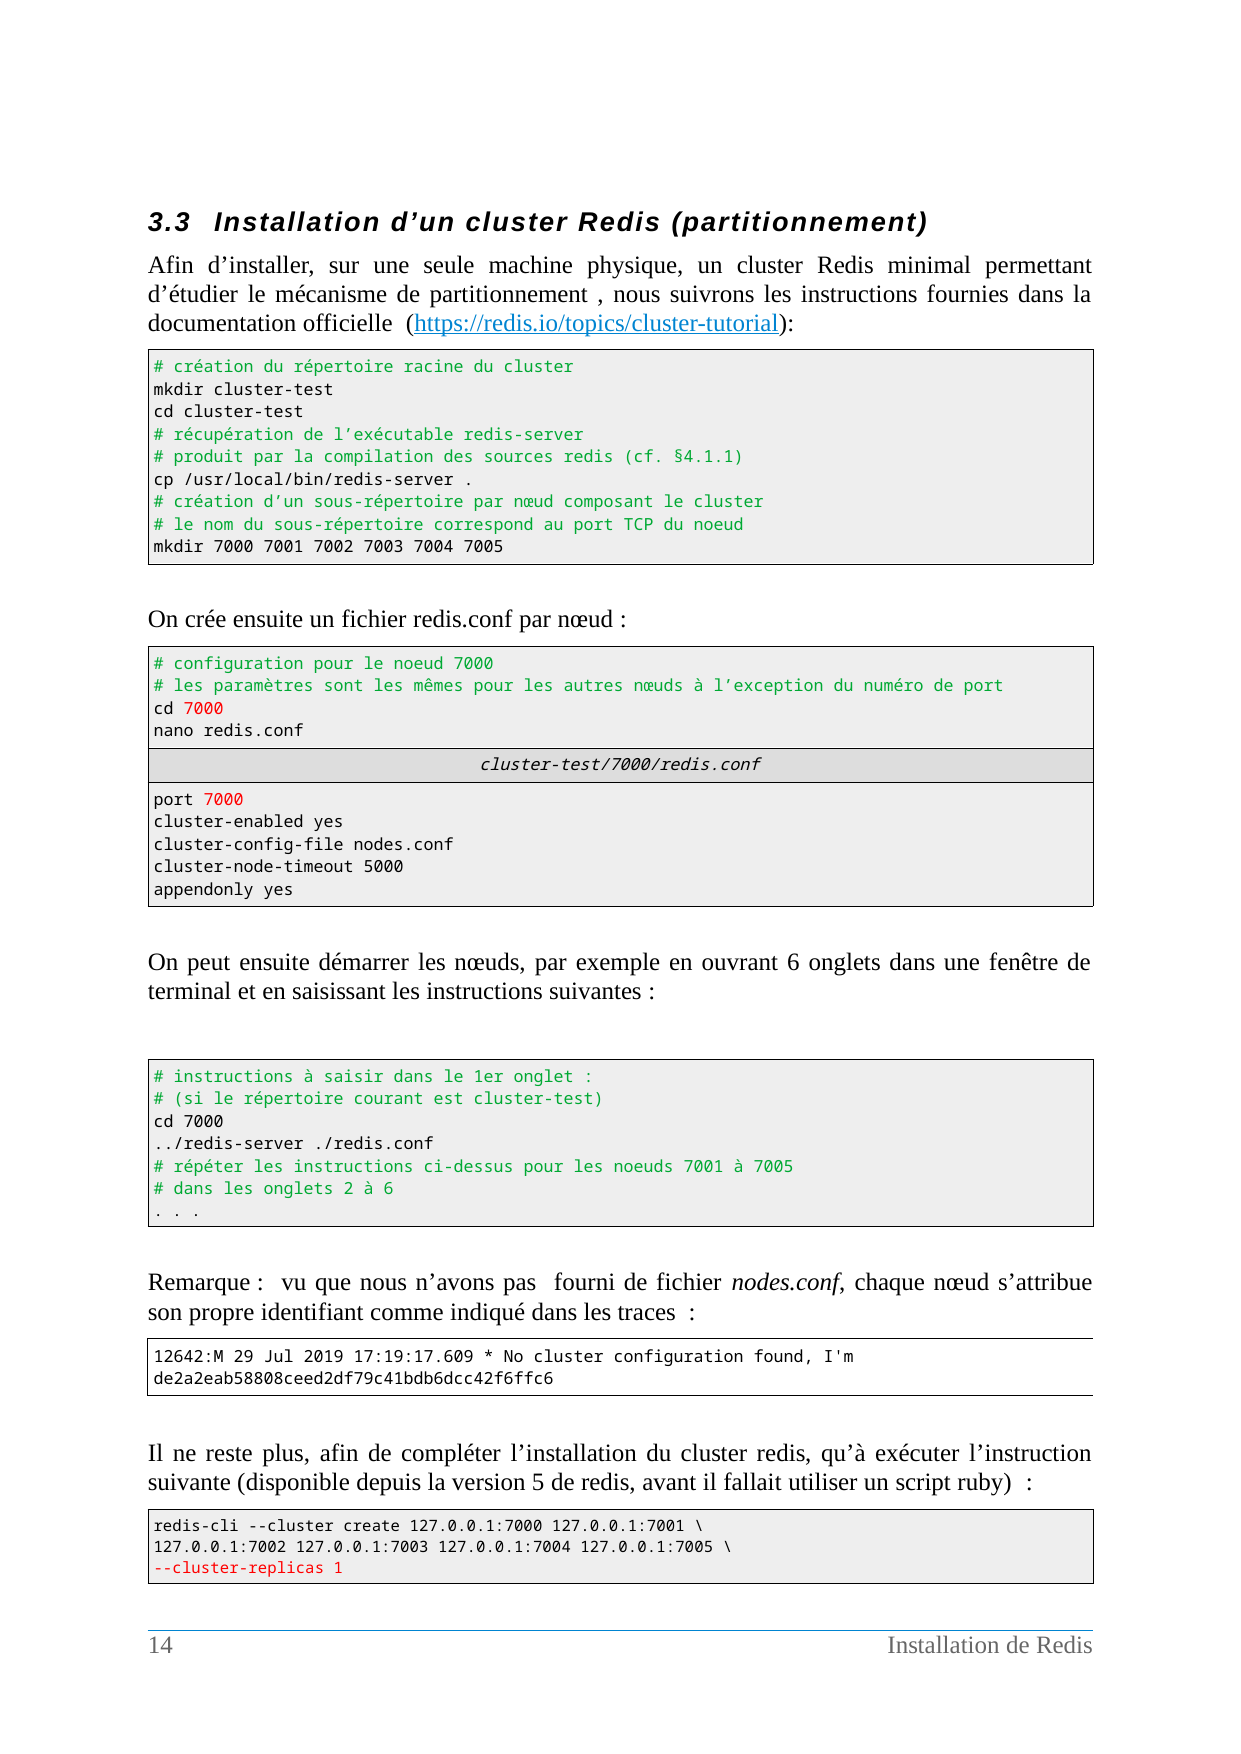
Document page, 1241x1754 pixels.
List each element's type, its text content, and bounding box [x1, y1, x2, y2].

text On peut ensuite démarrer les nœuds, par exemple en ouvrant 6 onglets dans une fenêtre de terminal et en saisissant les instructions suivantes : [148, 947, 1093, 1005]
table_header # instructions à saisir dans le 1er onglet : # (si le répertoire courant est cluster-test) cd 7000 ../redis-server ./redis.conf # répéter les instructions ci-dessus pour les noeuds 7001 à 7005 # dans les onglets 2 à 6 . . . [149, 1060, 1093, 1226]
table_cell cluster-test/7000/redis.conf [149, 749, 1093, 782]
text Remarque : vu que nous n’avons pas fourni de fichier nodes.conf, chaque nœud s’attribue son propre identifiant comme indiqué dans les traces : [148, 1267, 1093, 1325]
subtitle Installation d’un cluster Redis (partitionnement) [148, 206, 1093, 237]
table_header 12642:M 29 Jul 2019 17:19:17.609 * No cluster configuration found, I'm de2a2eab58808ceed2df79c41bdb6dcc42f6ffc6 [148, 1339, 1093, 1395]
table_header redis-cli --cluster create 127.0.0.1:7000 127.0.0.1:7001 \ 127.0.0.1:7002 127.0.0.1:7003 127.0.0.1:7004 127.0.0.1:7005 \ --cluster-replicas 1 [149, 1510, 1093, 1583]
text Il ne reste plus, afin de compléter l’installation du cluster redis, qu’à exécuter l’instruction suivante (disponible depuis la version 5 de redis, avant il fallait utiliser un script ruby) : [148, 1438, 1093, 1496]
text On crée ensuite un fichier redis.conf par nœud : [148, 604, 1093, 633]
text Afin d’installer, sur une seule machine physique, un cluster Redis minimal permettant d’étudier le mécanisme de partitionnement , nous suivrons les instructions fournies dans la documentation officielle (https://redis.io/topics/cluster-tutorial): [148, 250, 1093, 337]
table_cell port 7000 cluster-enabled yes cluster-config-file nodes.conf cluster-node-timeout 5000 appendonly yes [149, 783, 1093, 906]
table_header # configuration pour le noeud 7000 # les paramètres sont les mêmes pour les autres nœuds à l’exception du numéro de port cd 7000 nano redis.conf [149, 647, 1093, 747]
table_header # création du répertoire racine du cluster mkdir cluster-test cd cluster-test # récupération de l’exécutable redis-server # produit par la compilation des sources redis (cf. §4.1.1) cp /usr/local/bin/redis-server . # création d’un sous-répertoire par nœud composant le cluster # le nom du sous-répertoire correspond au port TCP du noeud mkdir 7000 7001 7002 7003 7004 7005 [149, 350, 1093, 563]
